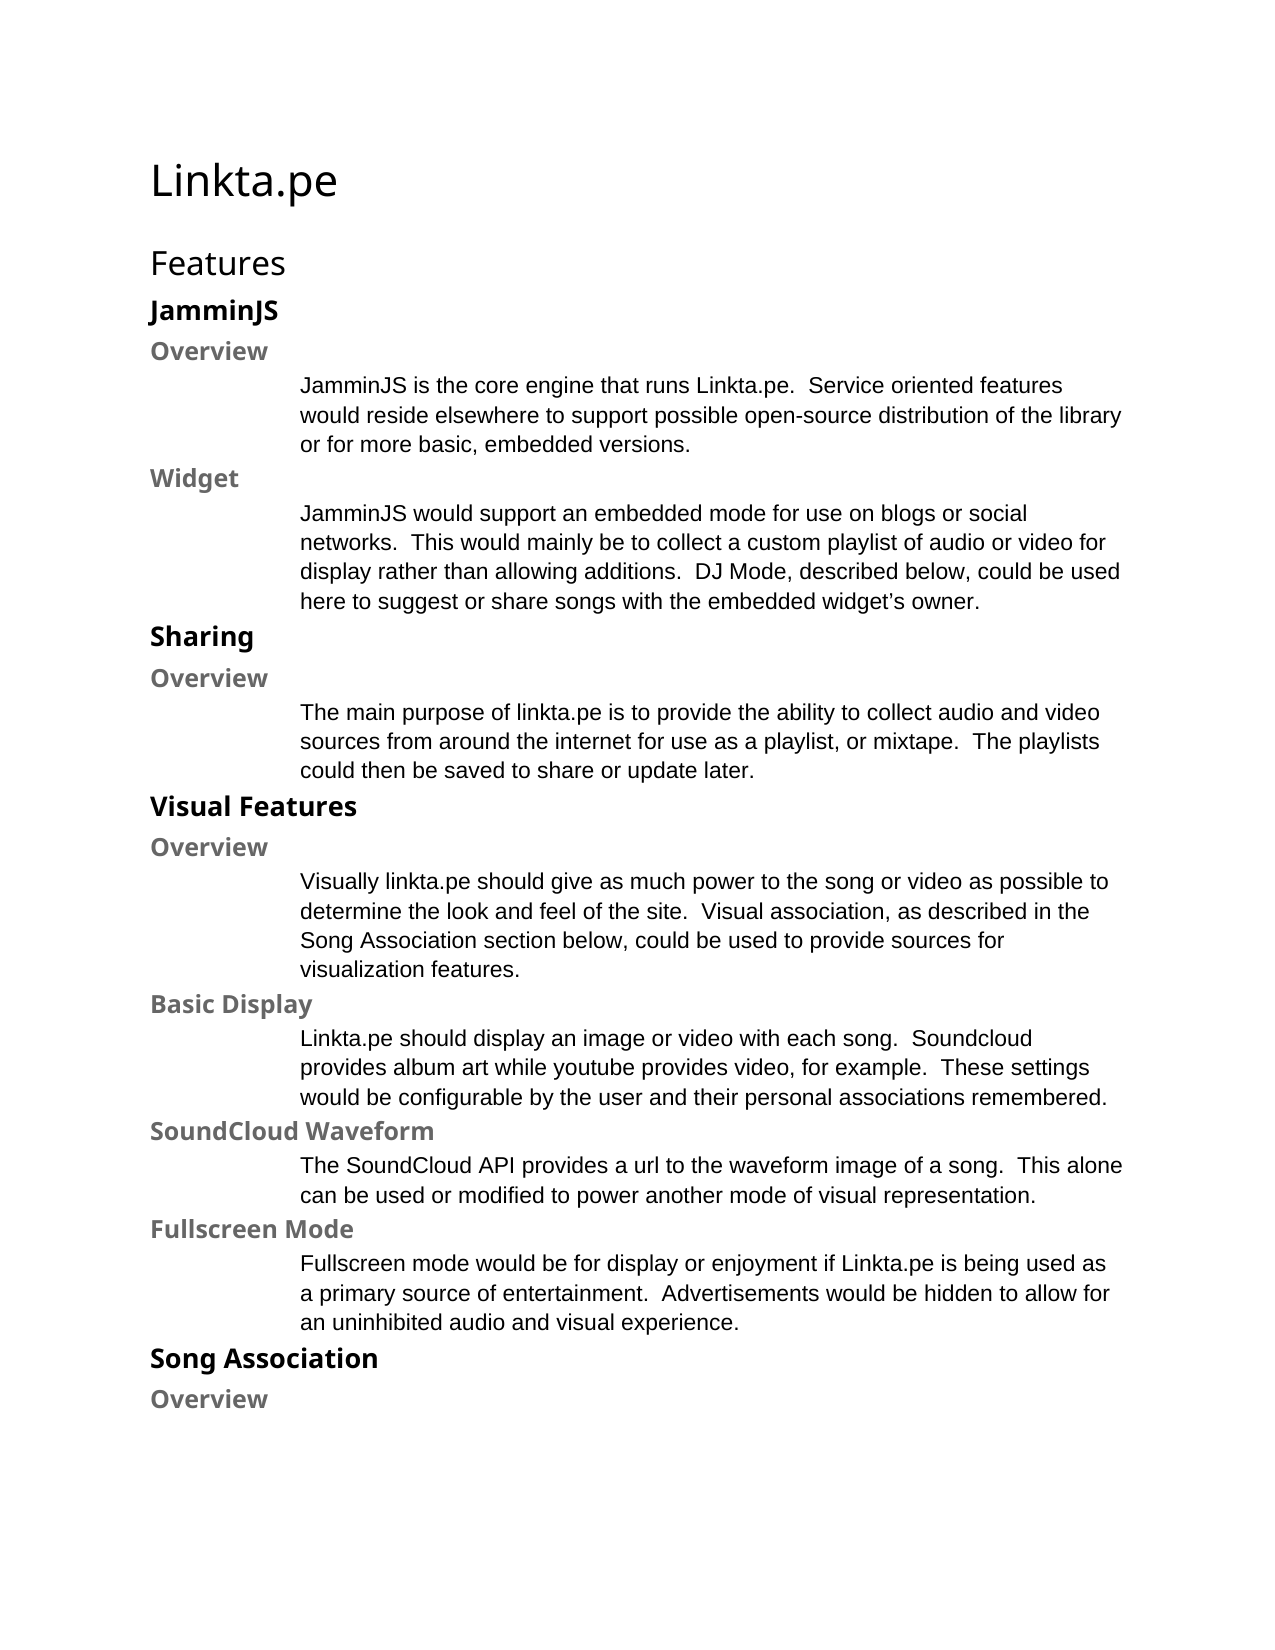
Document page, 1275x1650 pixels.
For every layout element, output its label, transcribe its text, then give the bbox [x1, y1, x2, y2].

text Fullscreen mode would be for display or enjoyment if Linkta.pe is being used as a primary source of entertainment. Advertisements would be hidden to allow for an uninhibited audio and visual experience. [300, 1251, 1125, 1335]
subtitle Overview [150, 1381, 1125, 1416]
text Linkta.pe should display an image or video with each song. Soundcloud provides album art while youtube provides video, for example. These settings would be configurable by the user and their personal associations remembered. [300, 1026, 1125, 1110]
text JamminJS is the core engine that runs Linkta.pe. Service oriented features would reside elsewhere to support possible open-source distribution of the library or for more basic, embedded versions. [300, 373, 1125, 457]
subtitle Fullscreen Mode [150, 1212, 1125, 1246]
text The SoundCloud API provides a url to the waveform image of a song. This alone can be used or modified to power another mode of visual representation. [300, 1153, 1125, 1208]
subtitle Visual Features [150, 787, 1125, 824]
subtitle JamminJS [150, 291, 1125, 328]
title Linkta.pe [150, 150, 1125, 209]
subtitle Song Association [150, 1339, 1125, 1376]
subtitle Sharing [150, 618, 1125, 655]
text JamminJS would support an embedded mode for use on blogs or social networks. This would mainly be to collect a custom playlist of audio or video for display rather than allowing additions. DJ Mode, described below, could be used here to suggest or share songs with the embedded widget’s owner. [300, 500, 1125, 614]
text The main purpose of linkta.pe is to provide the ability to collect audio and video sources from around the internet for use as a playlist, or mixtape. The playlists could then be saved to share or update later. [300, 699, 1125, 784]
subtitle SoundCloud Waveform [150, 1114, 1125, 1148]
subtitle Widget [150, 461, 1125, 495]
text Visually linkta.pe should give as much power to the song or video as possible to determine the look and feel of the site. Visual association, as described in the Song Association section below, could be used to provide sources for visualization features. [300, 869, 1125, 983]
subtitle Overview [150, 660, 1125, 694]
subtitle Overview [150, 334, 1125, 368]
subtitle Features [150, 239, 1125, 285]
subtitle Overview [150, 830, 1125, 864]
subtitle Basic Display [150, 987, 1125, 1021]
